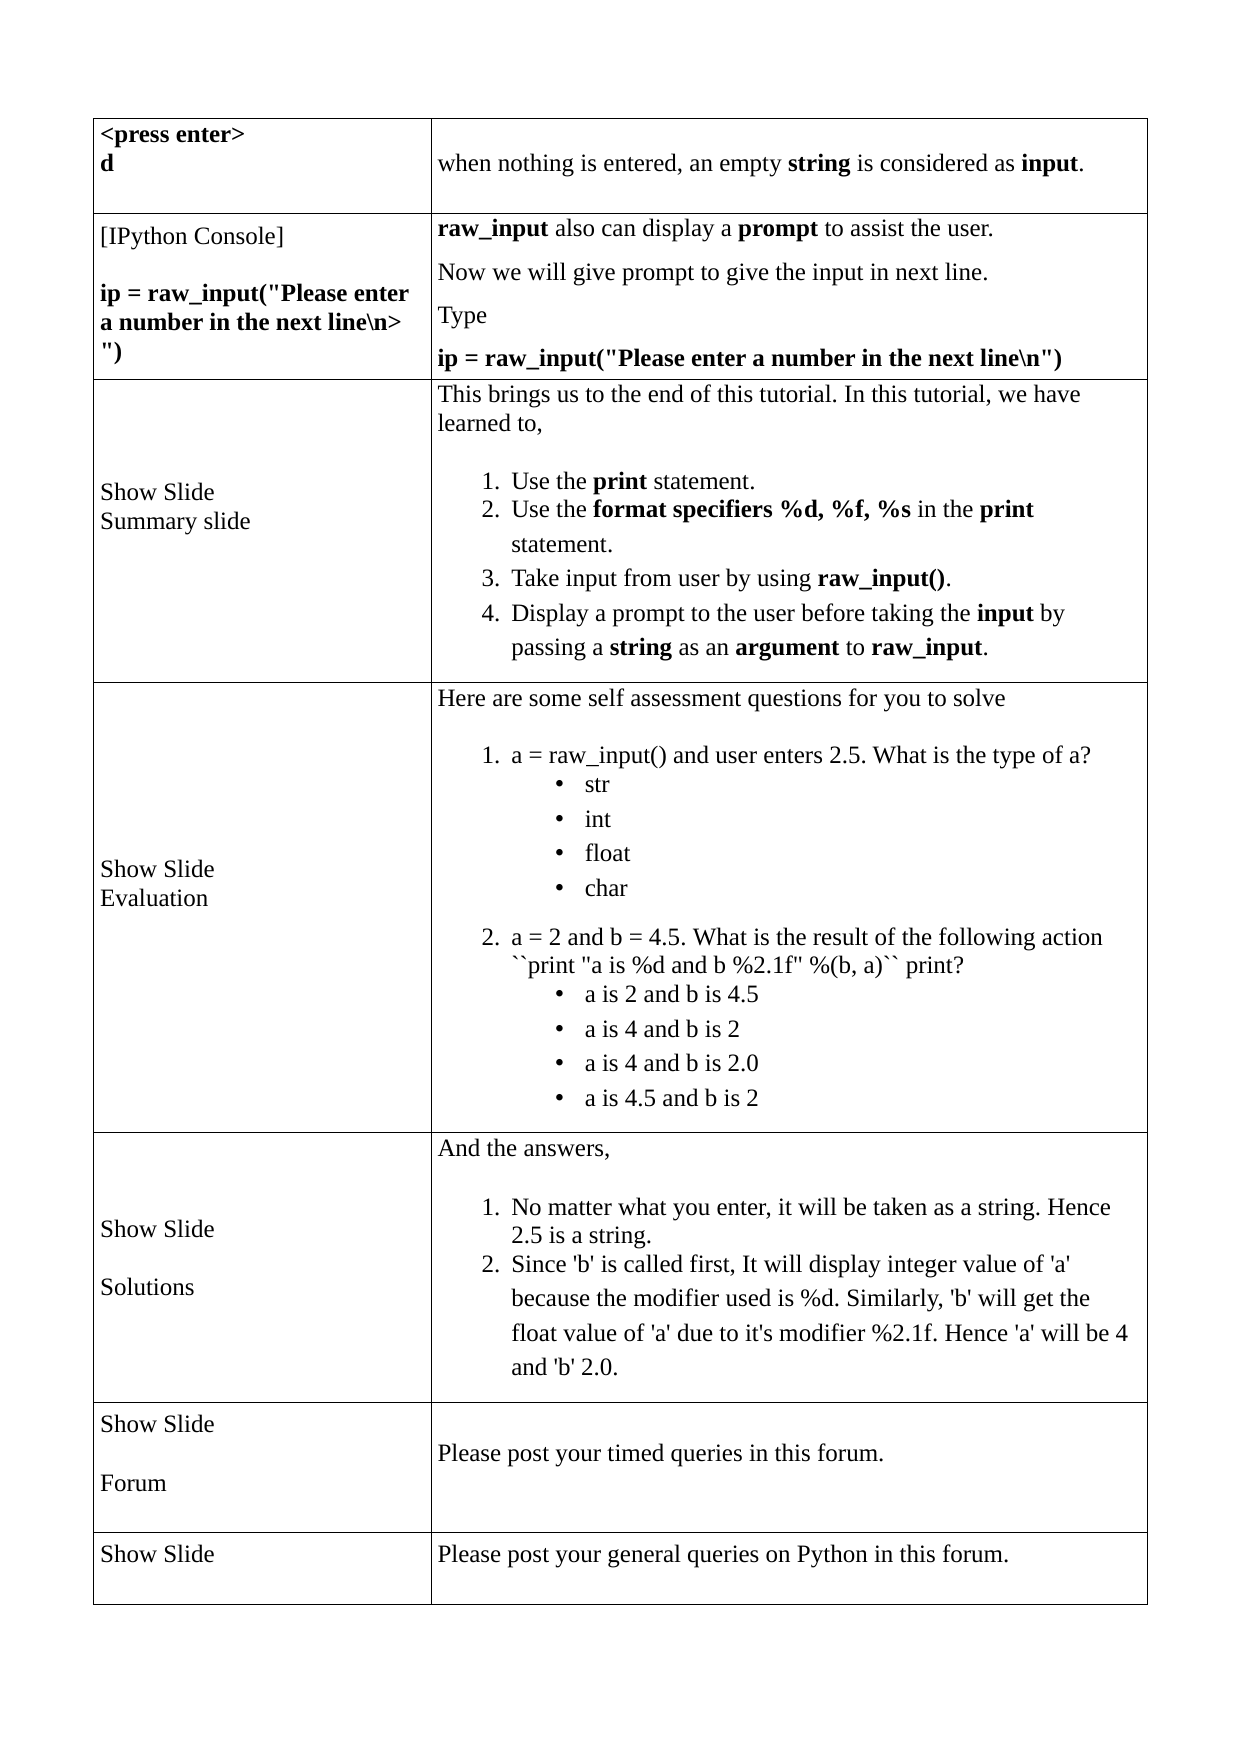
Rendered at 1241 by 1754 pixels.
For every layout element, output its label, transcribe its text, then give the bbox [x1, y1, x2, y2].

table_cell Please post your general queries on Python in this forum. [432, 1533, 1147, 1604]
table_cell And the answers, No matter what you enter, it will be taken as a string. Hence 2.5 is a string. Since 'b' is called first, It will display integer value of 'a' because the modifier used is %d. Similarly, 'b' will get the float value of 'a' due to it's modifier %2.1f. Hence 'a' will be 4 and 'b' 2.0. [432, 1133, 1147, 1402]
table_cell This brings us to the end of this tutorial. In this tutorial, we have learned to, Use the print statement. Use the format specifiers %d, %f, %s in the print statement. Take input from user by using raw_input(). Display a prompt to the user before taking the input by passing a string as an argument to raw_input. [432, 380, 1147, 682]
table_cell when nothing is entered, an empty string is considered as input. [432, 119, 1147, 212]
table_cell Please post your timed queries in this forum. [432, 1403, 1147, 1532]
table_cell Show Slide Forum [94, 1403, 431, 1532]
table_cell <press enter> d [94, 119, 431, 212]
table_cell Show Slide Evaluation [94, 683, 431, 1132]
table_cell Here are some self assessment questions for you to solve a = raw_input() and user enters 2.5. What is the type of a? str int float char a = 2 and b = 4.5. What is the result of the following action ``print "a is %d and b %2.1f" %(b, a)`` print? a is 2 and b is 4.5 a is 4 and b is 2 a is 4 and b is 2.0 a is 4.5 and b is 2 [432, 683, 1147, 1132]
table_cell Show Slide [94, 1533, 431, 1604]
table_cell Show Slide Summary slide [94, 380, 431, 682]
table_cell Show Slide Solutions [94, 1133, 431, 1402]
table_cell raw_input also can display a prompt to assist the user. Now we will give prompt to give the input in next line. Type ip = raw_input("Please enter a number in the next line\n") [432, 214, 1147, 378]
table_cell [IPython Console] ip = raw_input("Please enter a number in the next line\n> ") [94, 214, 431, 378]
